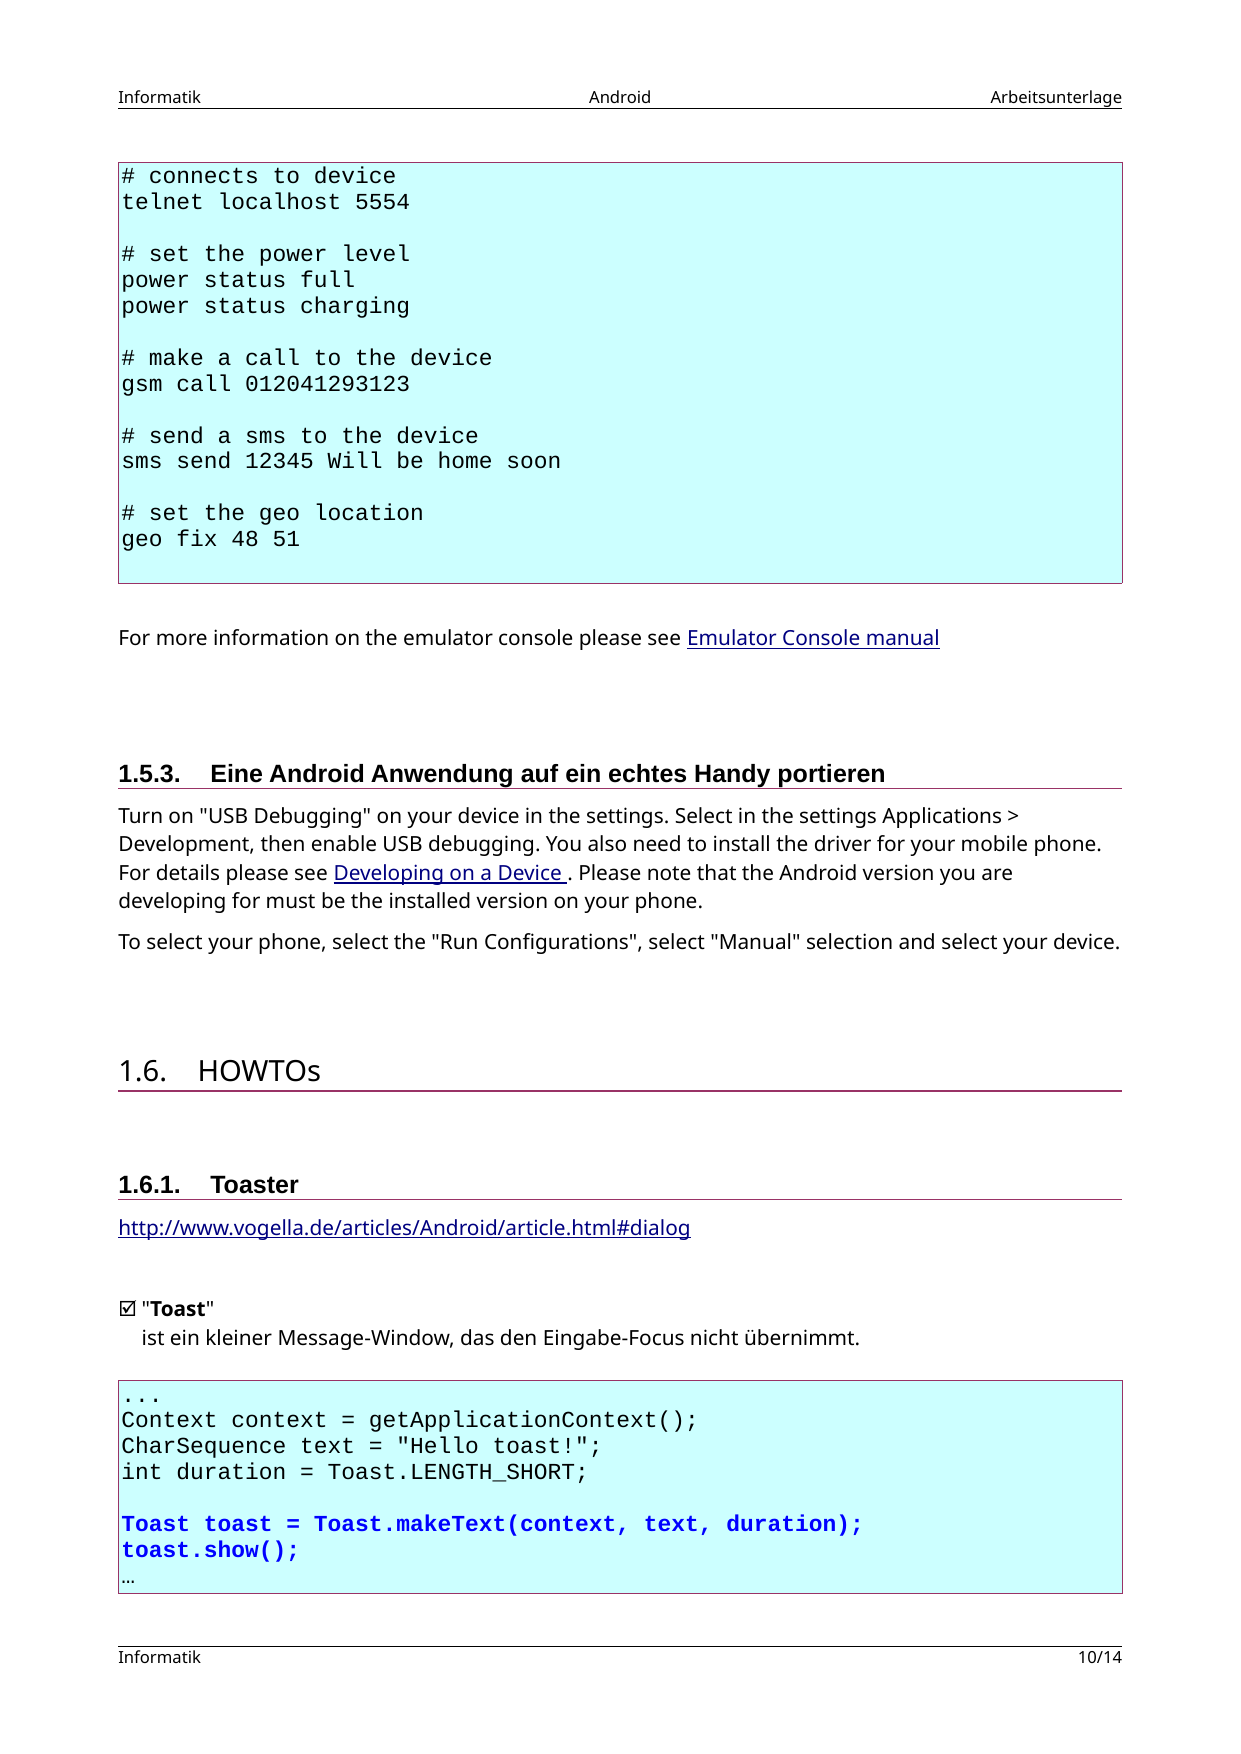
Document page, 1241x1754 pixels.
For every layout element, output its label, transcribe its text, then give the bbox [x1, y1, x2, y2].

list "Toast" ist ein kleiner Message-Window, das den Eingabe-Focus nicht übernimmt. [118, 1294, 1122, 1351]
text http://www.vogella.de/articles/Android/article.html#dialog [118, 1213, 1122, 1241]
text sms send 12345 Will be home soon [119, 447, 1122, 473]
subtitle Eine Android Anwendung auf ein echtes Handy portieren [118, 759, 1122, 788]
text # send a sms to the device [119, 421, 1122, 447]
text gsm call 012041293123 [119, 369, 1122, 395]
text # connects to device [119, 163, 1122, 187]
text For more information on the emulator console please see Emulator Console manual [118, 623, 1122, 652]
text To select your phone, select the "Run Configurations", select "Manual" selection and select your device. [118, 927, 1122, 956]
text power status full [119, 265, 1122, 291]
text toast.show(); [119, 1536, 1122, 1561]
text telnet localhost 5554 [119, 187, 1122, 213]
text power status charging [119, 291, 1122, 317]
text CharSequence text = "Hello toast!"; [119, 1432, 1122, 1458]
text … [119, 1561, 1122, 1593]
text # set the geo location [119, 499, 1122, 525]
subtitle HOWTOs [118, 1050, 1122, 1090]
text geo fix 48 51 [119, 525, 1122, 551]
text # set the power level [119, 239, 1122, 265]
text ... Context context = getApplicationContext(); [119, 1381, 1122, 1432]
text # make a call to the device [119, 343, 1122, 369]
text Turn on "USB Debugging" on your device in the settings. Select in the settings Applications > Development, then enable USB debugging. You also need to install the driver for your mobile phone. For details please see Developing on a Device . Please note that the Android version you are developing for must be the installed version on your phone. [118, 801, 1122, 915]
text int duration = Toast.LENGTH_SHORT; [119, 1458, 1122, 1484]
subtitle Toaster [118, 1170, 1122, 1199]
text Toast toast = Toast.makeText(context, text, duration); [119, 1509, 1122, 1536]
